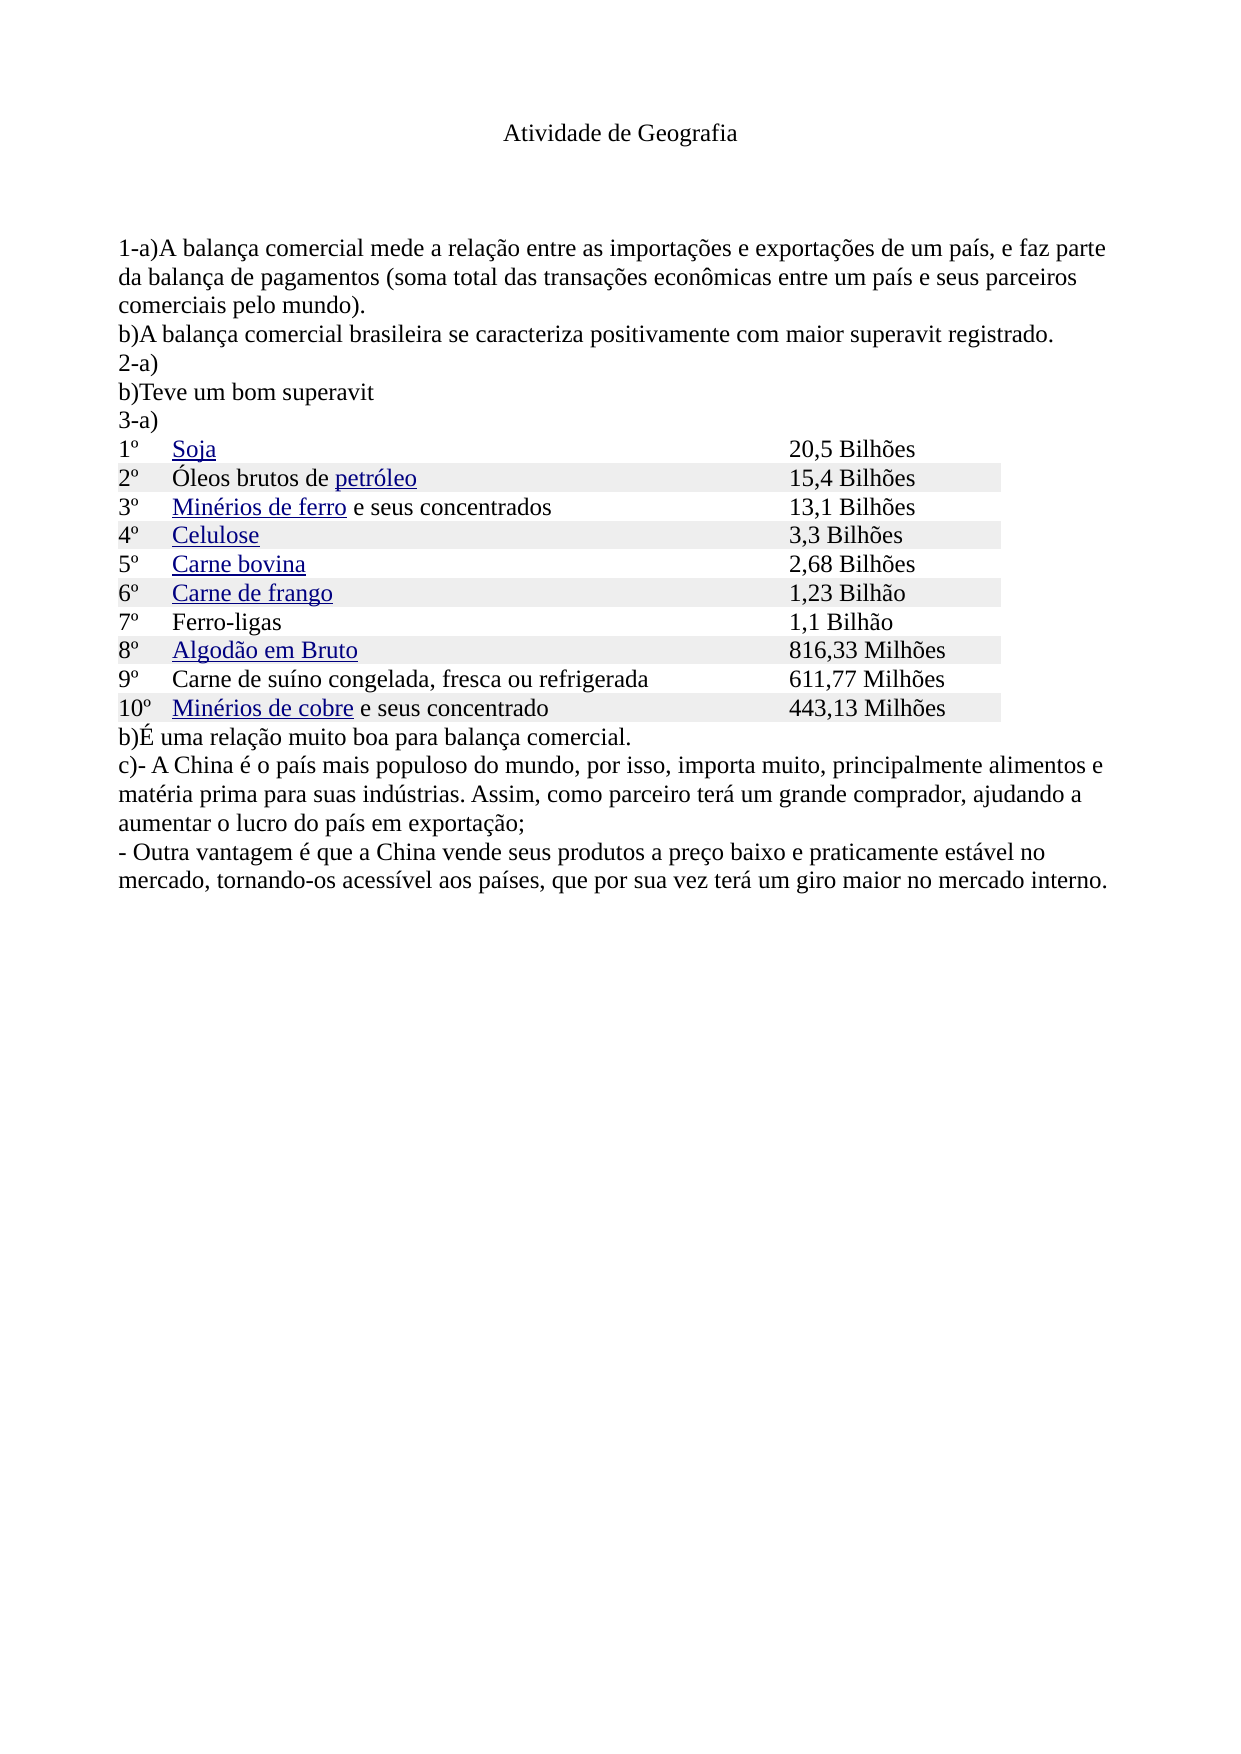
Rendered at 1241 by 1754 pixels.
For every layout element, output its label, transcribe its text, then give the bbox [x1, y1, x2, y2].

table_cell 9º [118, 664, 172, 693]
table_cell 13,1 Bilhões [789, 492, 1001, 521]
table_cell Carne de frango [172, 578, 789, 607]
table_cell 611,77 Milhões [789, 664, 1001, 693]
table_cell 2º [118, 463, 172, 492]
table_header Soja [172, 434, 789, 463]
text b)É uma relação muito boa para balança comercial. [118, 722, 1122, 751]
table_cell Ferro-ligas [172, 607, 789, 636]
table_cell 10º [118, 693, 172, 722]
text b)Teve um bom superavit [118, 377, 1122, 406]
table_cell 443,13 Milhões [789, 693, 1001, 722]
table_cell 3º [118, 492, 172, 521]
table_cell 15,4 Bilhões [789, 463, 1001, 492]
table_cell Minérios de cobre e seus concentrado [172, 693, 789, 722]
table_cell Celulose [172, 521, 789, 549]
text b)A balança comercial brasileira se caracteriza positivamente com maior superavit registrado. [118, 319, 1122, 348]
table_cell 1,23 Bilhão [789, 578, 1001, 607]
table_cell 3,3 Bilhões [789, 521, 1001, 549]
text Atividade de Geografia [118, 118, 1122, 147]
text c)- A China é o país mais populoso do mundo, por isso, importa muito, principalmente alimentos e matéria prima para suas indústrias. Assim, como parceiro terá um grande comprador, ajudando a aumentar o lucro do país em exportação; - Outra vantagem é que a China vende seus produtos a preço baixo e praticamente estável no mercado, tornando-os acessível aos países, que por sua vez terá um giro maior no mercado interno. [118, 751, 1122, 894]
table_cell Óleos brutos de petróleo [172, 463, 789, 492]
table_cell 5º [118, 549, 172, 578]
table_header 1º [118, 434, 172, 463]
table_cell 8º [118, 636, 172, 664]
table_header 20,5 Bilhões [789, 434, 1001, 463]
text 3-a) [118, 406, 1122, 434]
table_cell Carne de suíno congelada, fresca ou refrigerada [172, 664, 789, 693]
table_cell 4º [118, 521, 172, 549]
table_cell Algodão em Bruto [172, 636, 789, 664]
table_cell Carne bovina [172, 549, 789, 578]
table_cell 6º [118, 578, 172, 607]
table_cell 1,1 Bilhão [789, 607, 1001, 636]
table_cell 7º [118, 607, 172, 636]
text 1-a)A balança comercial mede a relação entre as importações e exportações de um país, e faz parte da balança de pagamentos (soma total das transações econômicas entre um país e seus parceiros comerciais pelo mundo). [118, 233, 1122, 319]
table_cell 816,33 Milhões [789, 636, 1001, 664]
text 2-a) [118, 348, 1122, 377]
table_cell Minérios de ferro e seus concentrados [172, 492, 789, 521]
table_cell 2,68 Bilhões [789, 549, 1001, 578]
